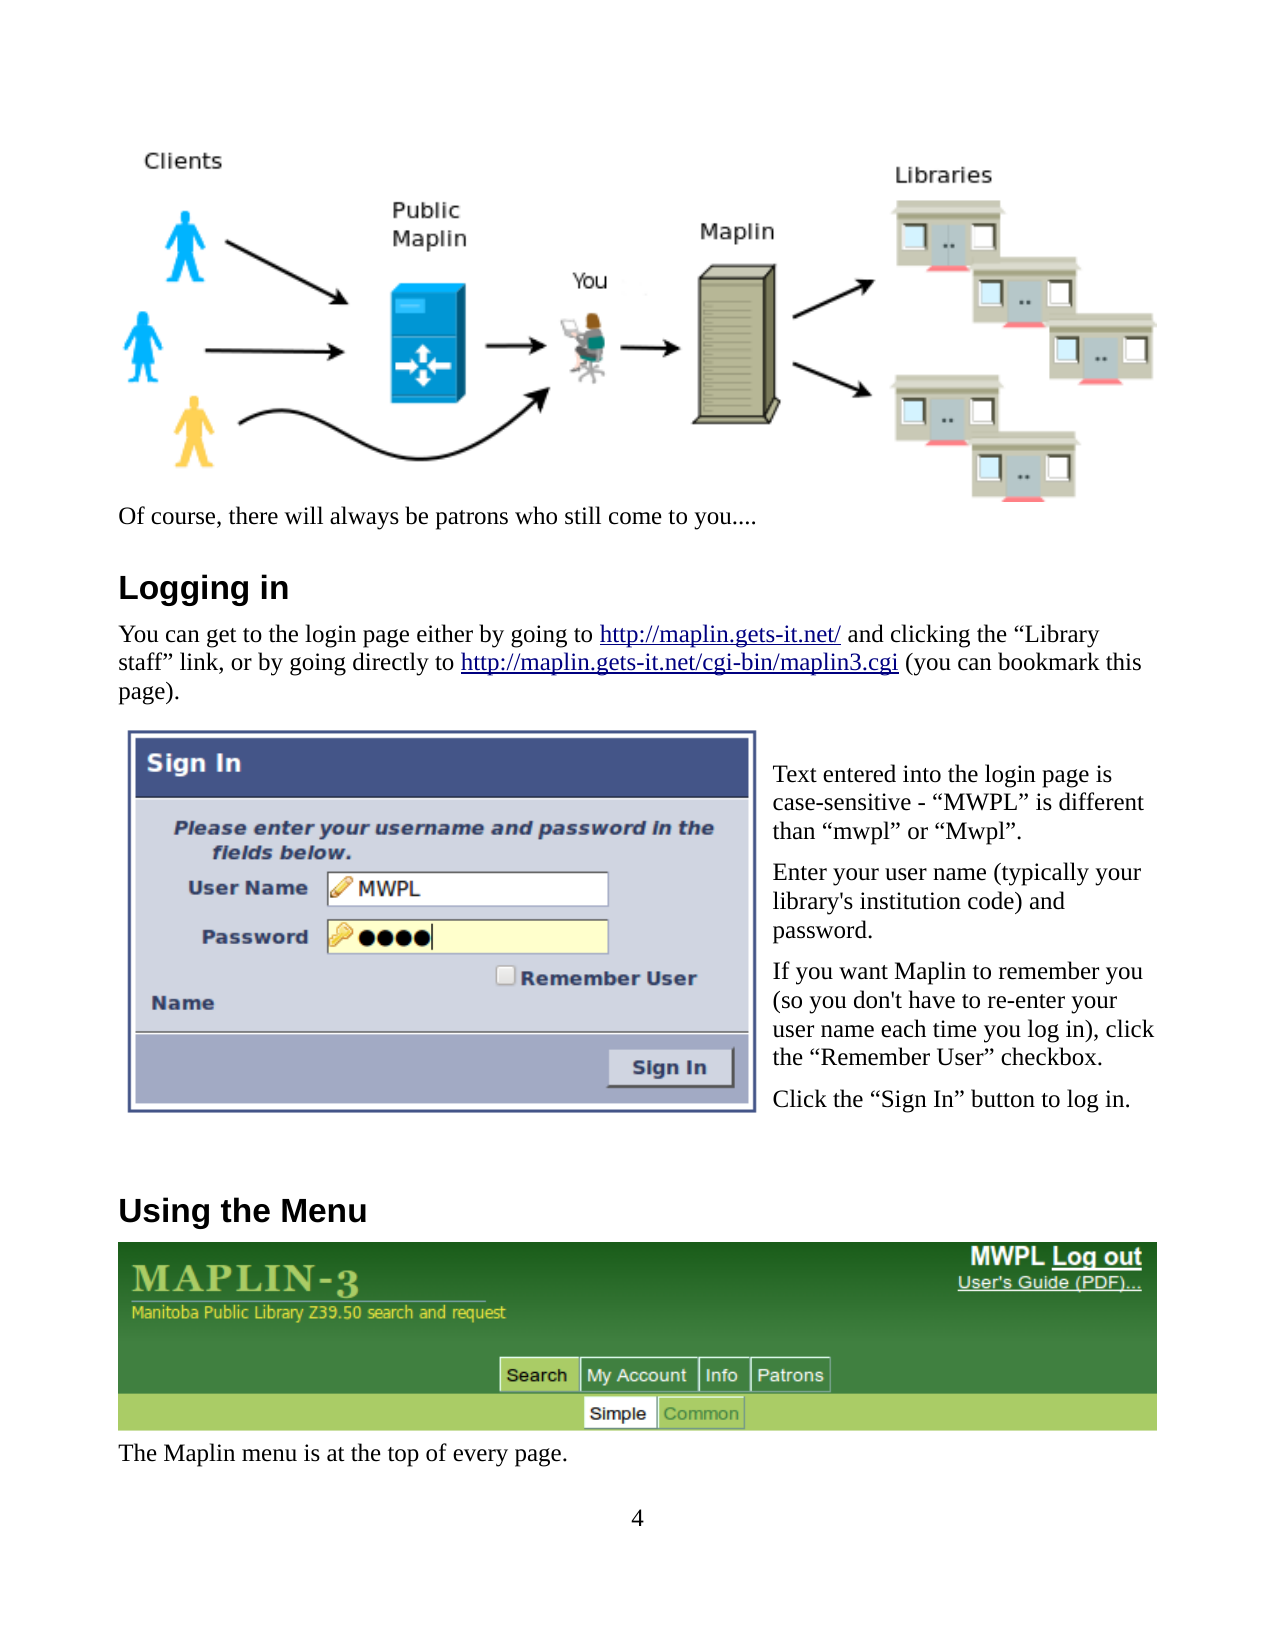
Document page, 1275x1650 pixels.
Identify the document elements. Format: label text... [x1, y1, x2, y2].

text Click the “Sign In” button to log in. [761, 1084, 1157, 1112]
text Enter your user name (typically your library's institution code) and password. [761, 857, 1157, 944]
subtitle Using the Menu [118, 1191, 1157, 1230]
picture [118, 118, 1157, 502]
text If you want Maplin to remember you (so you don't have to re-enter your user name each time you log in), click the “Remember User” checkbox. [761, 956, 1157, 1071]
text The Maplin menu is at the top of every page. [118, 1439, 1157, 1467]
picture [122, 726, 761, 1119]
text Of course, there will always be patrons who still come to you.... [118, 502, 1157, 530]
text Text entered into the login page is case-sensitive - “MWPL” is different than “mwpl” or “Mwpl”. [761, 759, 1157, 845]
picture [118, 1242, 1157, 1439]
text You can get to the login page either by going to http://maplin.gets-it.net/ and clicking the “Library staff” link, or by going directly to http://maplin.gets-it.net/cgi-bin/maplin3.cgi (you can bookmark this page). [118, 619, 1157, 705]
subtitle Logging in [118, 567, 1157, 606]
